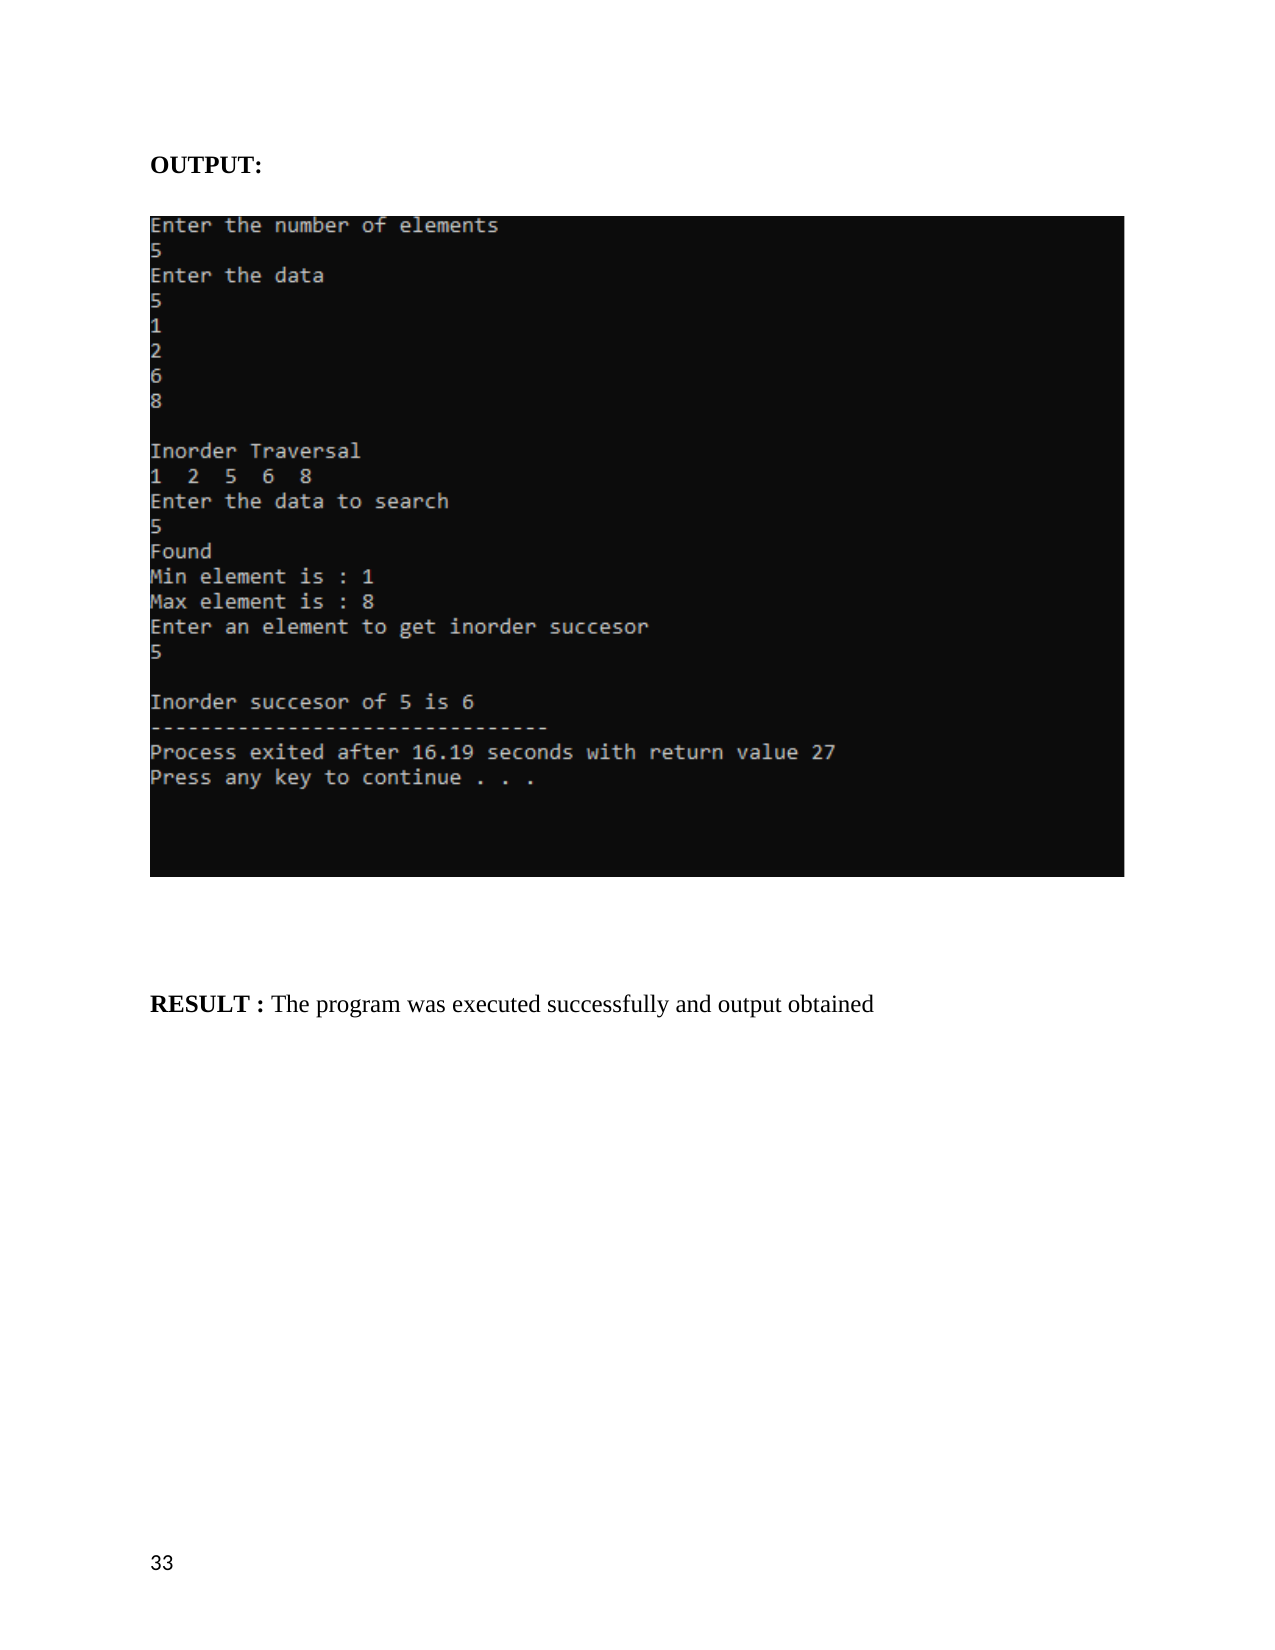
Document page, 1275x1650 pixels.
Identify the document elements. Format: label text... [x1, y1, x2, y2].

text OUTPUT: [150, 150, 1125, 179]
picture [150, 216, 1125, 877]
text RESULT : The program was executed successfully and output obtained [150, 989, 1125, 1018]
